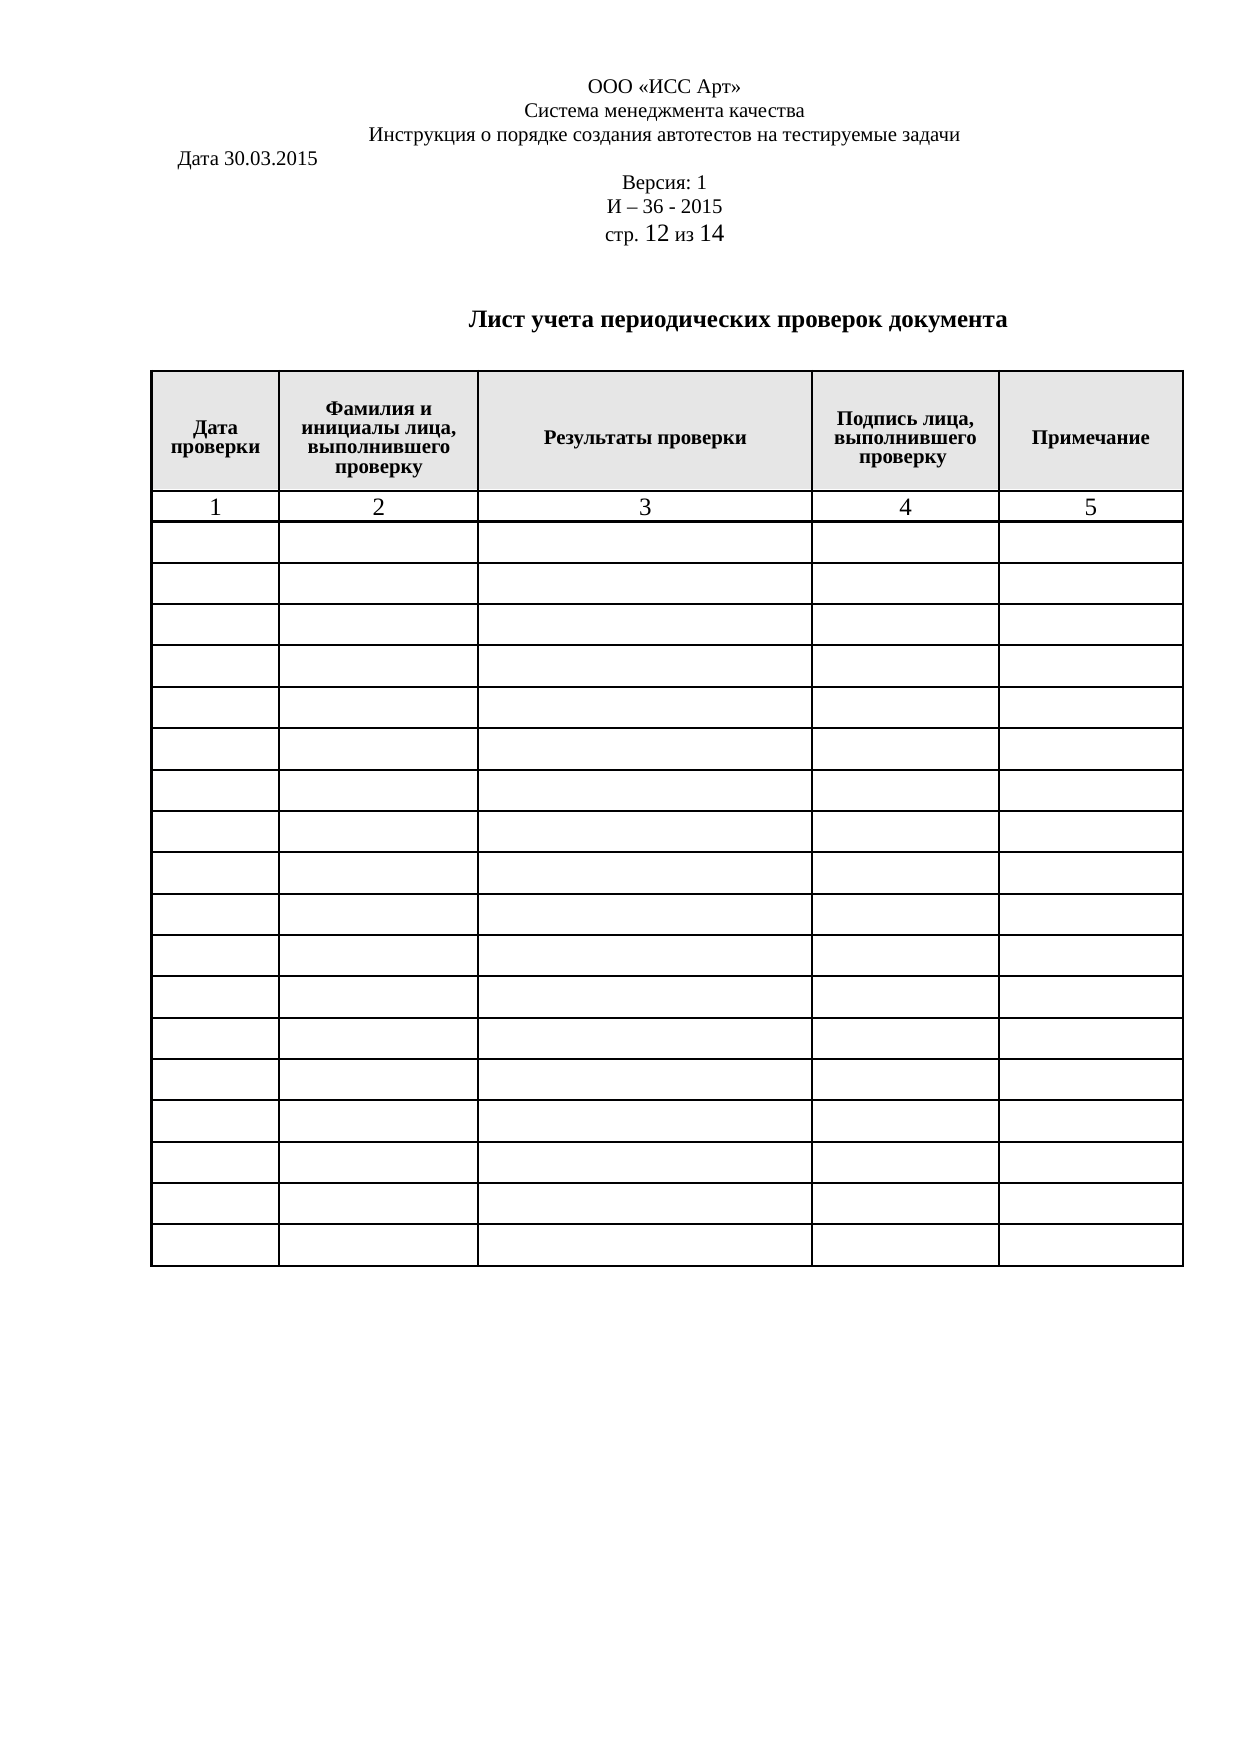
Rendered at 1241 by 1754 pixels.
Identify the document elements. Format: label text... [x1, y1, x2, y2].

table_cell [153, 1101, 278, 1141]
table_cell 1 [153, 492, 278, 520]
table_cell [280, 523, 477, 562]
table_cell [280, 812, 477, 851]
table_cell [1000, 605, 1182, 644]
table_cell [479, 977, 811, 1017]
table_cell 4 [813, 492, 998, 520]
table_cell [813, 564, 998, 603]
table_cell 3 [479, 492, 811, 520]
table_cell [153, 605, 278, 644]
table_cell [153, 853, 278, 892]
table_cell [1000, 564, 1182, 603]
table_cell [813, 605, 998, 644]
table_cell [813, 977, 998, 1017]
table_cell [813, 771, 998, 810]
table_cell [280, 771, 477, 810]
table_cell [153, 812, 278, 851]
table_cell [1000, 1019, 1182, 1058]
table_cell [479, 853, 811, 892]
table_cell [813, 1060, 998, 1099]
table_header Подпись лица, выполнившего проверку [813, 372, 998, 489]
table_cell [813, 688, 998, 727]
table_cell [153, 1060, 278, 1099]
table_cell [479, 729, 811, 768]
table_cell [280, 564, 477, 603]
table_cell [813, 523, 998, 562]
table_cell [813, 936, 998, 975]
table_cell [153, 688, 278, 727]
table_cell [1000, 977, 1182, 1017]
table_cell [280, 936, 477, 975]
table_cell [479, 936, 811, 975]
table_cell [479, 771, 811, 810]
table_cell [813, 729, 998, 768]
table_cell [280, 977, 477, 1017]
table_cell [153, 1143, 278, 1182]
table_cell [280, 1019, 477, 1058]
table_cell [280, 1184, 477, 1223]
table_cell [280, 646, 477, 686]
table_cell [479, 605, 811, 644]
table_cell [1000, 523, 1182, 562]
table_cell [1000, 812, 1182, 851]
table_cell [479, 523, 811, 562]
table_cell [813, 853, 998, 892]
table_cell [1000, 853, 1182, 892]
subtitle Лист учета периодических проверок документа [251, 304, 1152, 333]
table_cell [813, 812, 998, 851]
table_cell [1000, 1143, 1182, 1182]
table_cell [153, 977, 278, 1017]
table_cell [280, 1143, 477, 1182]
table_cell [813, 1019, 998, 1058]
table_cell [479, 646, 811, 686]
table_cell [813, 646, 998, 686]
table_cell [153, 936, 278, 975]
table_cell [479, 1184, 811, 1223]
table_cell [280, 1101, 477, 1141]
table_cell [153, 523, 278, 562]
table_cell [1000, 895, 1182, 934]
table_cell [1000, 1225, 1182, 1265]
table_cell [153, 771, 278, 810]
table_cell [280, 853, 477, 892]
table_cell [813, 1184, 998, 1223]
table_cell [153, 729, 278, 768]
table_cell [813, 1143, 998, 1182]
table_header Дата проверки [153, 372, 278, 489]
table_cell [479, 812, 811, 851]
table_cell [813, 895, 998, 934]
table_cell [153, 1225, 278, 1265]
table_cell [479, 564, 811, 603]
table_cell [1000, 729, 1182, 768]
table_cell [280, 895, 477, 934]
table_header Результаты проверки [479, 372, 811, 489]
table_cell [1000, 1101, 1182, 1141]
table_cell [813, 1225, 998, 1265]
table_cell [479, 688, 811, 727]
table_cell [153, 1184, 278, 1223]
table_cell [479, 895, 811, 934]
table_cell [1000, 646, 1182, 686]
table_cell [280, 729, 477, 768]
table_cell [280, 1225, 477, 1265]
table_cell [153, 895, 278, 934]
table_cell [479, 1101, 811, 1141]
table_header Фамилия и инициалы лица, выполнившего проверку [280, 372, 477, 489]
table_cell [1000, 1184, 1182, 1223]
table_cell [153, 1019, 278, 1058]
table_cell [280, 605, 477, 644]
table_header Примечание [1000, 372, 1182, 489]
table_cell [280, 688, 477, 727]
table_cell [1000, 936, 1182, 975]
table_cell [479, 1225, 811, 1265]
table_cell 5 [1000, 492, 1182, 520]
table_cell [1000, 771, 1182, 810]
table_cell [1000, 688, 1182, 727]
table_cell [153, 646, 278, 686]
table_cell [280, 1060, 477, 1099]
table_cell [479, 1143, 811, 1182]
table_cell [813, 1101, 998, 1141]
table_cell [153, 564, 278, 603]
table_cell [479, 1019, 811, 1058]
table_cell [1000, 1060, 1182, 1099]
table_cell 2 [280, 492, 477, 520]
table_cell [479, 1060, 811, 1099]
